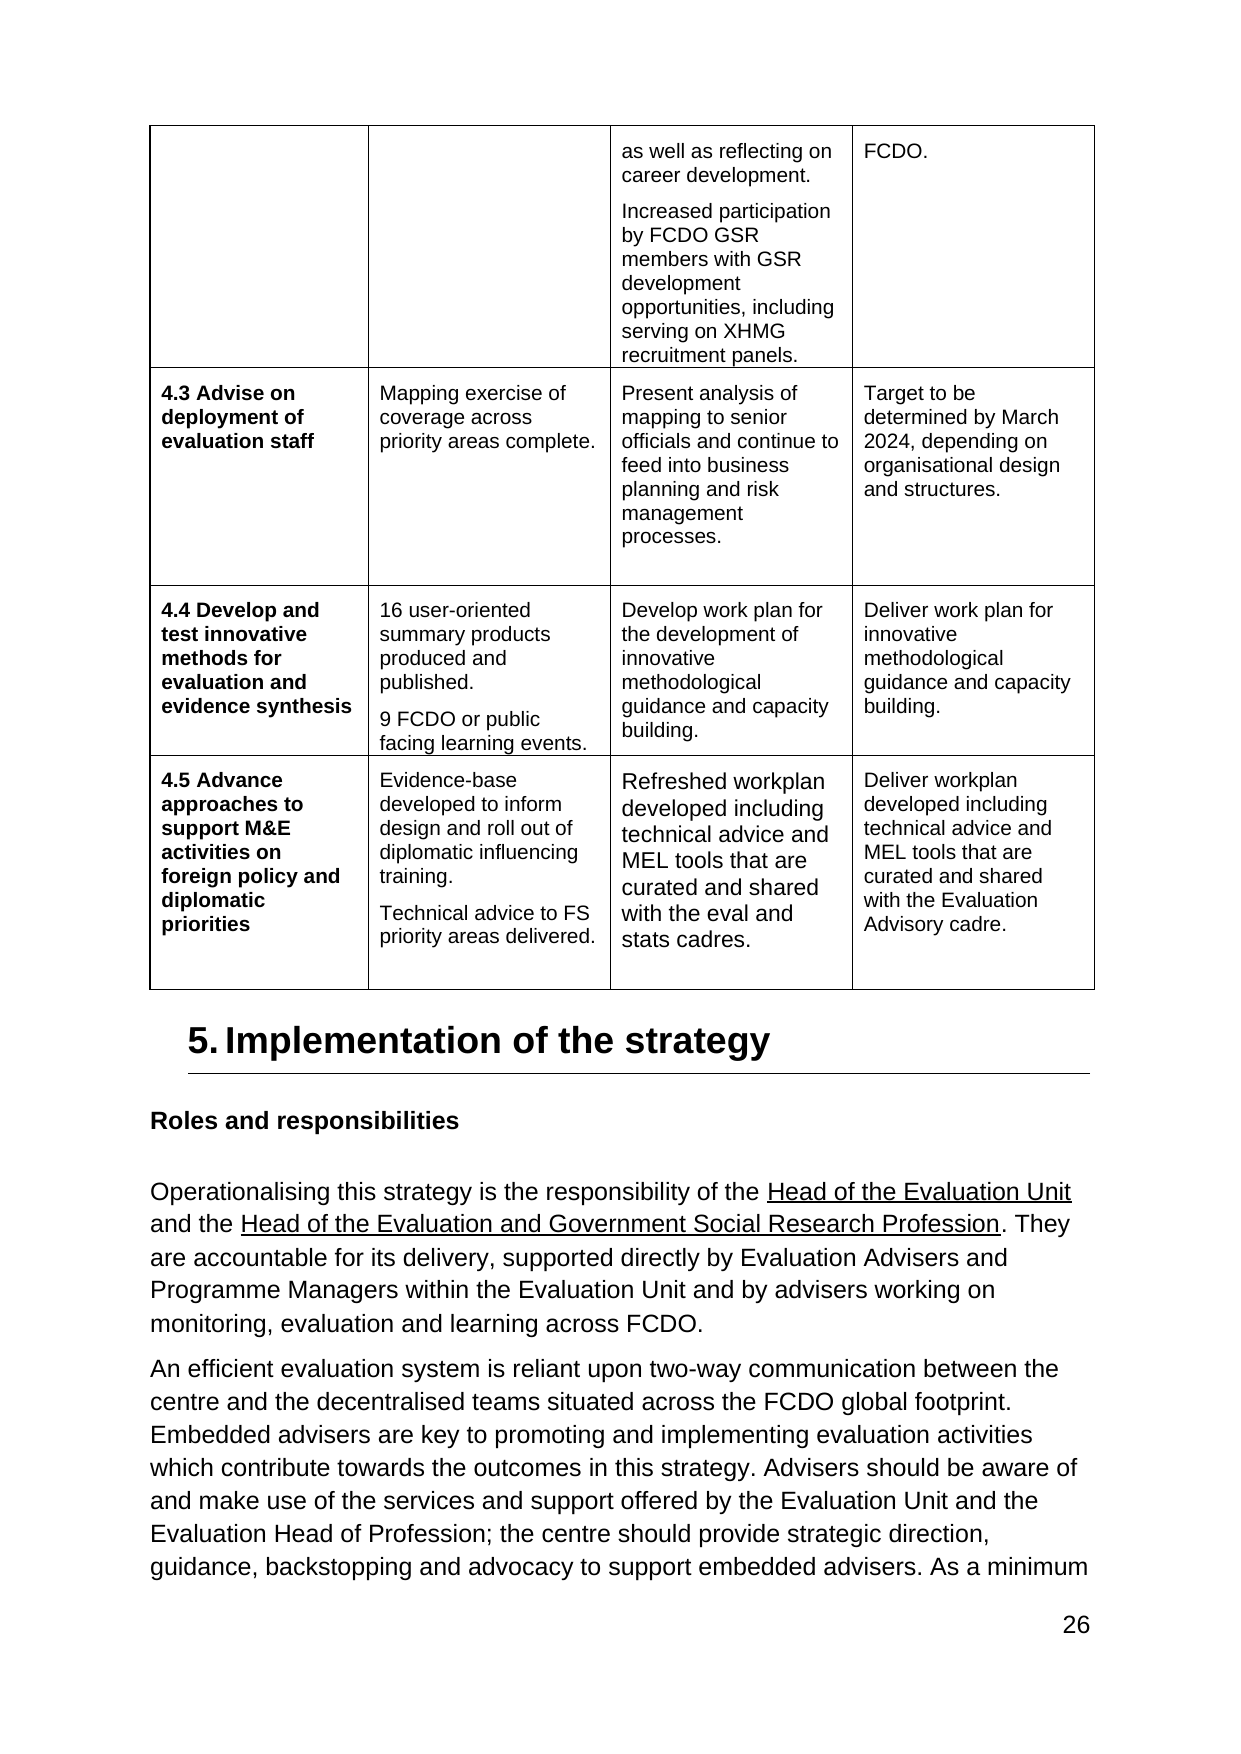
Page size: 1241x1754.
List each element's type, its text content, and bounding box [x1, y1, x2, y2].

text An efficient evaluation system is reliant upon two-way communication between the centre and the decentralised teams situated across the FCDO global footprint. Embedded advisers are key to promoting and implementing evaluation activities which contribute towards the outcomes in this strategy. Advisers should be aware of and make use of the services and support offered by the Evaluation Unit and the Evaluation Head of Profession; the centre should provide strategic direction, guidance, backstopping and advocacy to support embedded advisers. As a minimum [150, 1354, 1090, 1581]
table_cell Deliver workplan developed including technical advice and MEL tools that are curated and shared with the Evaluation Advisory cadre. [853, 756, 1094, 989]
table_cell Present analysis of mapping to senior officials and continue to feed into business planning and risk management processes. [611, 368, 852, 585]
table_cell as well as reflecting on career development. Increased participation by FCDO GSR members with GSR development opportunities, including serving on XHMG recruitment panels. [611, 126, 852, 367]
table_cell Develop work plan for the development of innovative methodological guidance and capacity building. [611, 586, 852, 754]
table_cell [151, 126, 368, 367]
table_cell 16 user-oriented summary products produced and published. 9 FCDO or public facing learning events. [369, 586, 610, 754]
table_cell Mapping exercise of coverage across priority areas complete. [369, 368, 610, 585]
subtitle Implementation of the strategy [187, 1018, 1090, 1074]
table_cell Evidence-base developed to inform design and roll out of diplomatic influencing training. Technical advice to FS priority areas delivered. [369, 756, 610, 989]
table_cell Refreshed workplan developed including technical advice and MEL tools that are curated and shared with the eval and stats cadres. [611, 756, 852, 989]
table_cell FCDO. [853, 126, 1094, 367]
table_cell 4.3 Advise on deployment of evaluation staff [151, 368, 368, 585]
table_cell Deliver work plan for innovative methodological guidance and capacity building. [853, 586, 1094, 754]
text Operationalising this strategy is the responsibility of the Head of the Evaluation Unit and the Head of the Evaluation and Government Social Research Profession. They are accountable for its delivery, supported directly by Evaluation Advisers and Programme Managers within the Evaluation Unit and by advisers working on monitoring, evaluation and learning across FCDO. [150, 1176, 1090, 1337]
table_cell [369, 126, 610, 367]
table_cell 4.4 Develop and test innovative methods for evaluation and evidence synthesis [151, 586, 368, 754]
table_cell 4.5 Advance approaches to support M&E activities on foreign policy and diplomatic priorities [151, 756, 368, 989]
subtitle Roles and responsibilities [150, 1106, 1090, 1135]
table_cell Target to be determined by March 2024, depending on organisational design and structures. [853, 368, 1094, 585]
